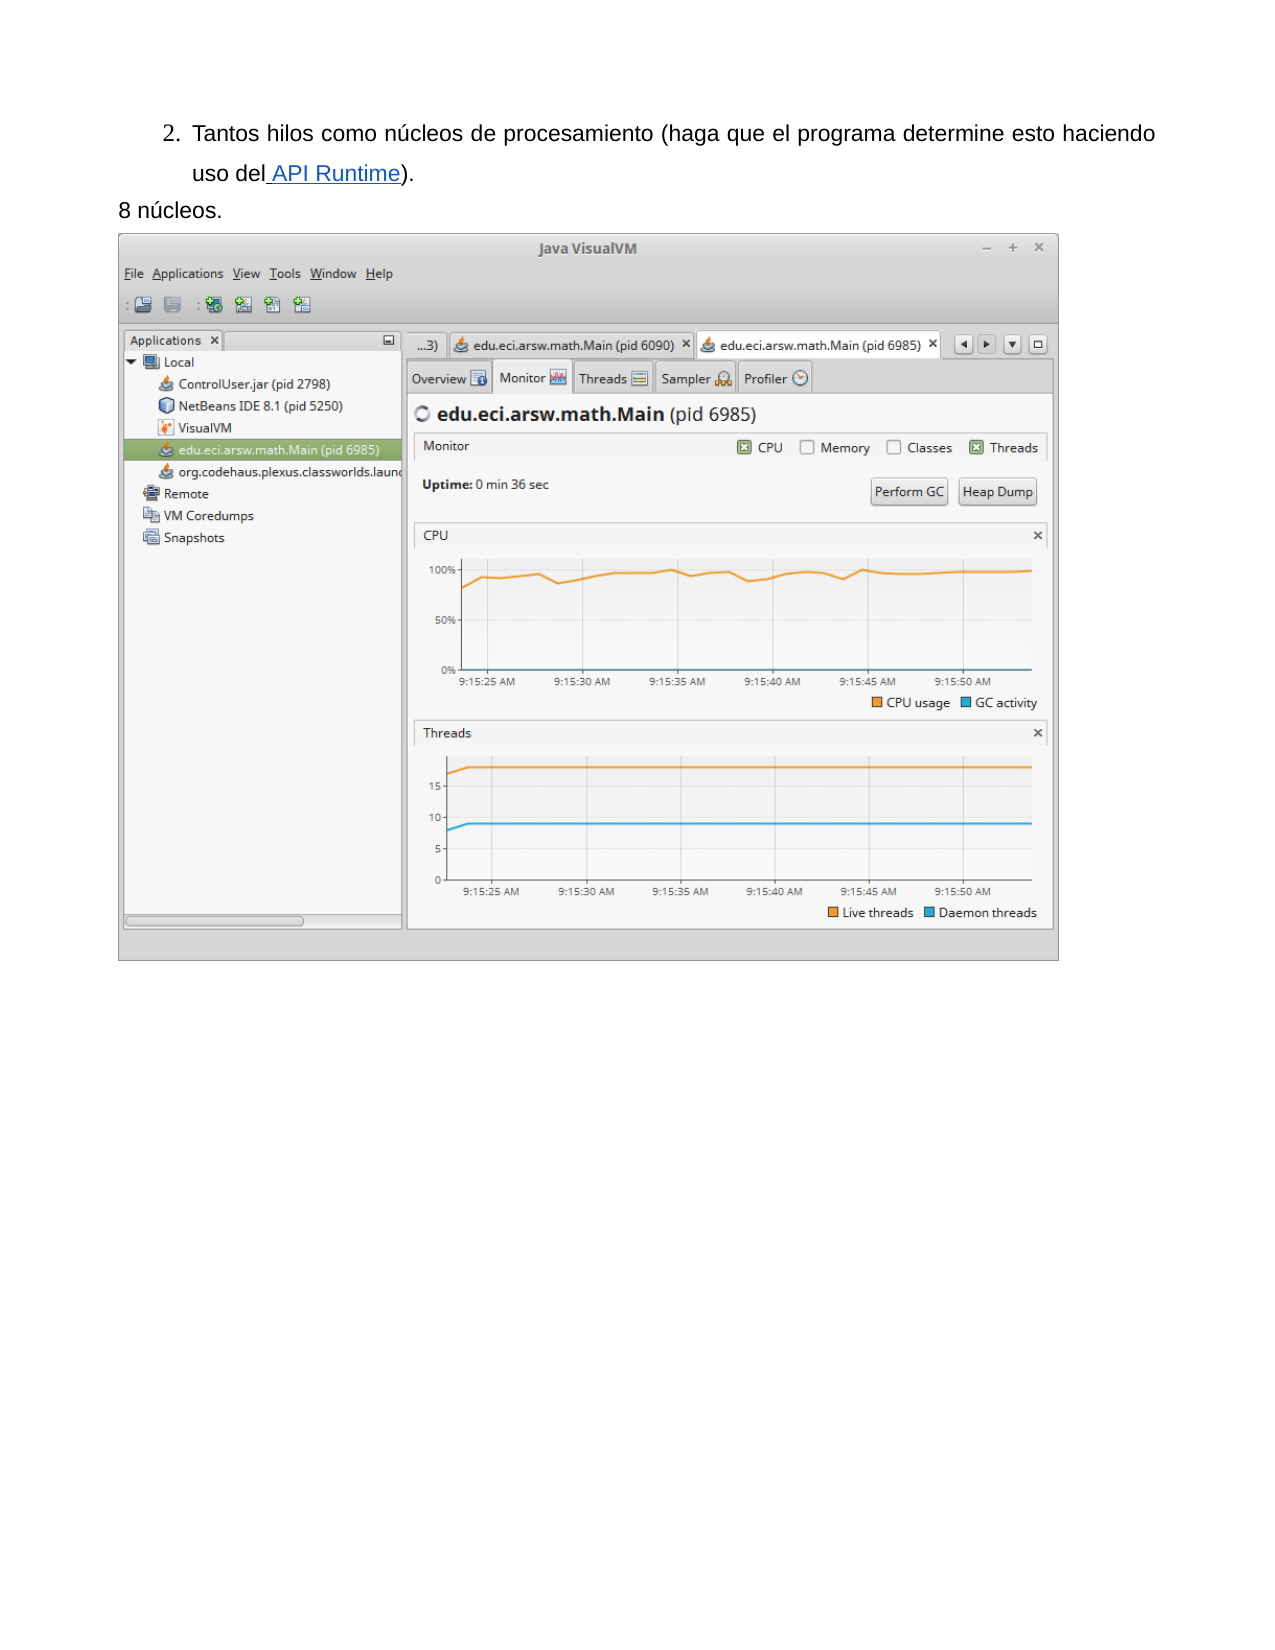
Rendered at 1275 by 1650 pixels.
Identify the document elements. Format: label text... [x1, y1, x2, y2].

text 8 núcleos. [118, 197, 1157, 224]
list Tantos hilos como núcleos de procesamiento (haga que el programa determine esto haciendo uso del API Runtime). [162, 118, 1157, 186]
picture [118, 233, 1059, 961]
